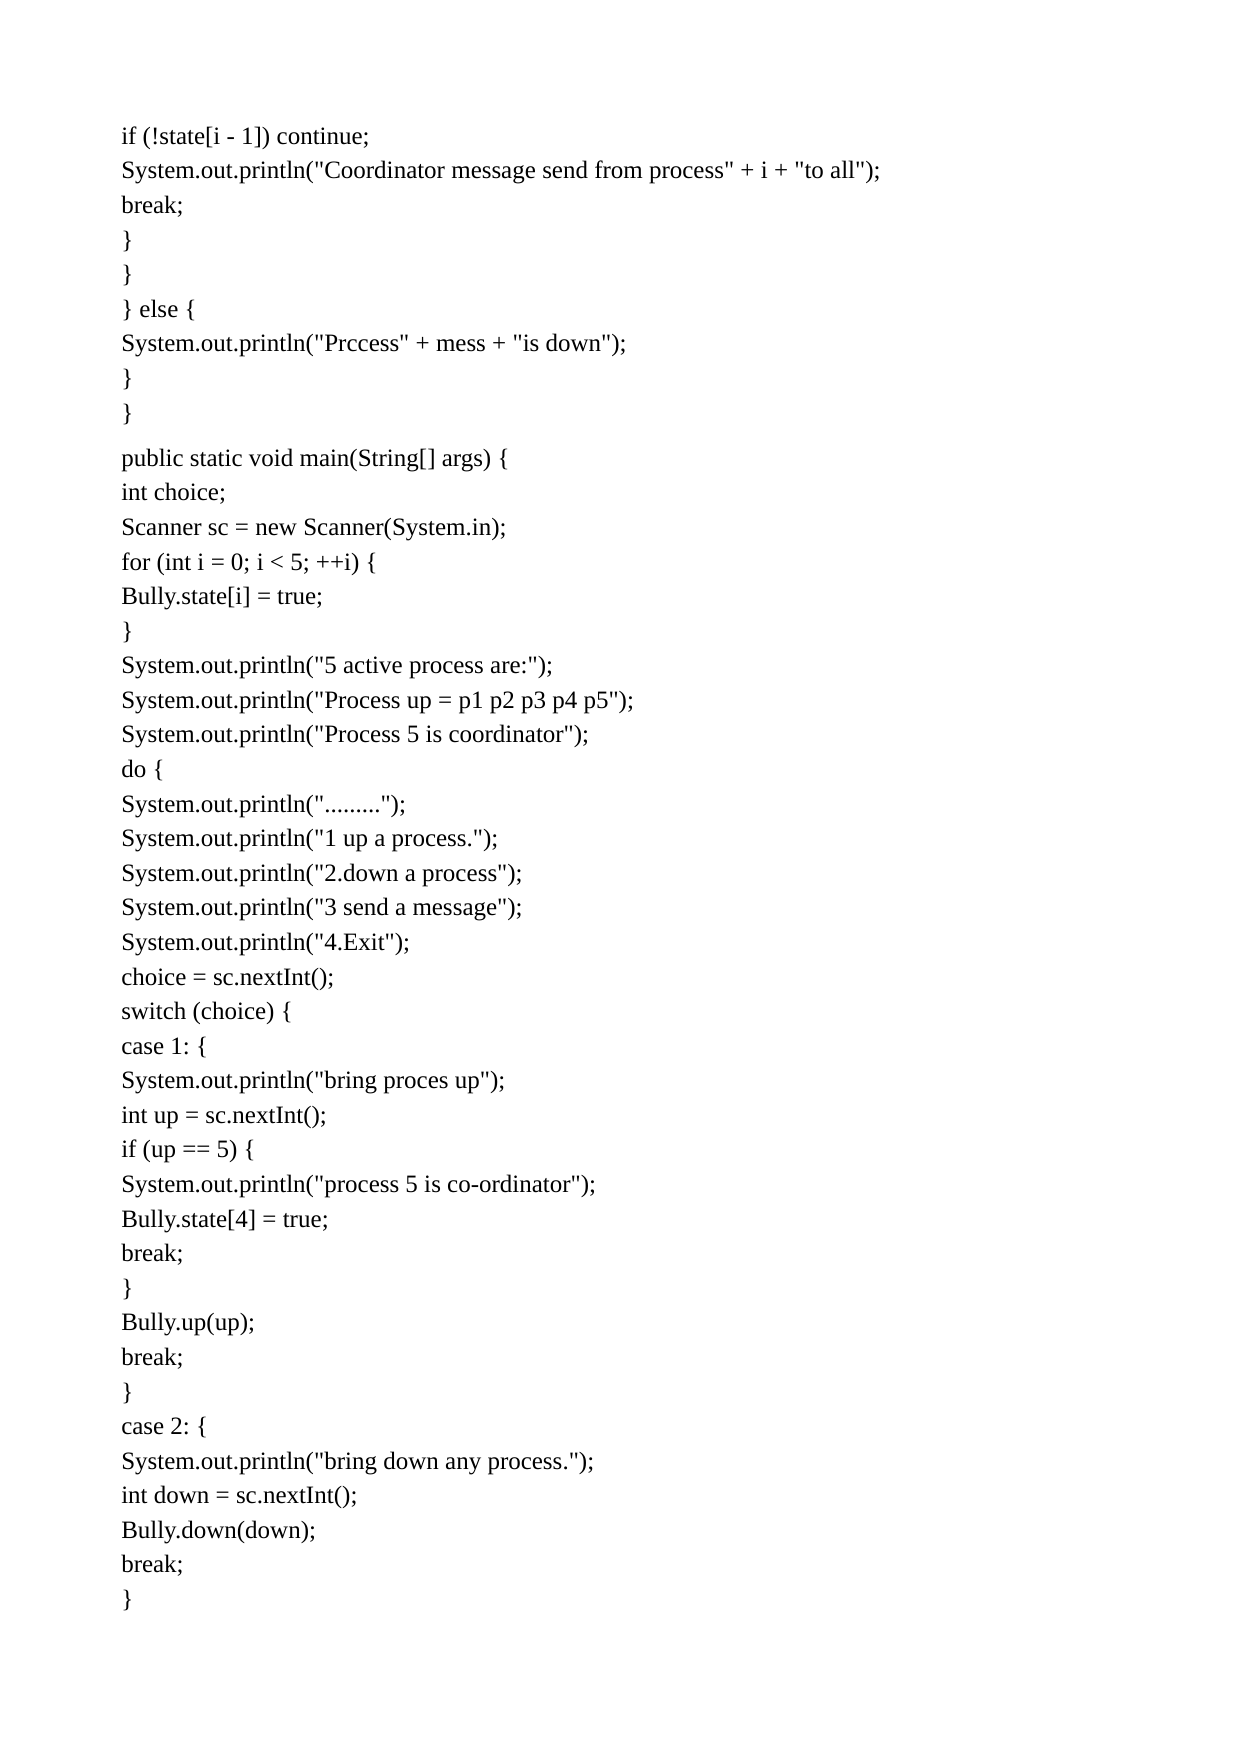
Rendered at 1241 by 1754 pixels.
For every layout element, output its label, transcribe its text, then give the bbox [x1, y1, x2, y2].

table_header } [118, 395, 148, 429]
table_header System.out.println("Process 5 is coordinator"); [118, 717, 601, 751]
table_header System.out.println("4.Exit"); [118, 924, 423, 959]
table_header } [118, 360, 148, 395]
table_header public static void main(String[] args) { [118, 440, 522, 474]
table_header System.out.println("bring down any process."); [118, 1443, 607, 1477]
table_header System.out.println("bring proces up"); [118, 1063, 518, 1097]
table_header if (!state[i - 1]) continue; [118, 118, 380, 153]
table_header break; [118, 1547, 197, 1581]
table_header System.out.println("2.down a process"); [118, 855, 536, 889]
table_header System.out.println("Coordinator message send from process" + i + "to all"); [118, 153, 892, 187]
table_header } [118, 1374, 148, 1408]
table_header [118, 429, 136, 440]
table_header Scanner sc = new Scanner(System.in); [118, 509, 519, 544]
table_header break; [118, 187, 197, 222]
table_header } [118, 256, 148, 291]
table_header } [118, 1581, 148, 1616]
table_header } [118, 613, 148, 647]
table_header Bully.down(down); [118, 1512, 329, 1547]
table_header System.out.println("Prccess" + mess + "is down"); [118, 326, 640, 360]
table_header System.out.println("5 active process are:"); [118, 648, 565, 682]
table_header case 2: { [118, 1408, 223, 1443]
table_header int down = sc.nextInt(); [118, 1478, 370, 1512]
table_header break; [118, 1235, 197, 1270]
table_header break; [118, 1339, 197, 1374]
table_header System.out.println("process 5 is co-ordinator"); [118, 1166, 608, 1201]
table_header } [118, 222, 148, 256]
table_header for (int i = 0; i < 5; ++i) { [118, 544, 388, 578]
table_header int up = sc.nextInt(); [118, 1097, 339, 1132]
table_header } [118, 1270, 148, 1304]
table_header switch (choice) { [118, 993, 307, 1028]
table_header Bully.up(up); [118, 1305, 268, 1339]
table_header Bully.state[4] = true; [118, 1201, 341, 1235]
table_header if (up == 5) { [118, 1132, 270, 1166]
table_header choice = sc.nextInt(); [118, 959, 347, 993]
table_header int choice; [118, 475, 239, 509]
table_header case 1: { [118, 1028, 223, 1062]
table_header System.out.println("3 send a message"); [118, 890, 536, 924]
table_header } else { [118, 291, 211, 326]
table_header System.out.println("Process up = p1 p2 p3 p4 p5"); [118, 682, 647, 717]
table_header Bully.state[i] = true; [118, 578, 334, 613]
table_header System.out.println("........."); [118, 786, 419, 820]
table_header do { [118, 751, 179, 786]
table_header System.out.println("1 up a process."); [118, 820, 512, 855]
